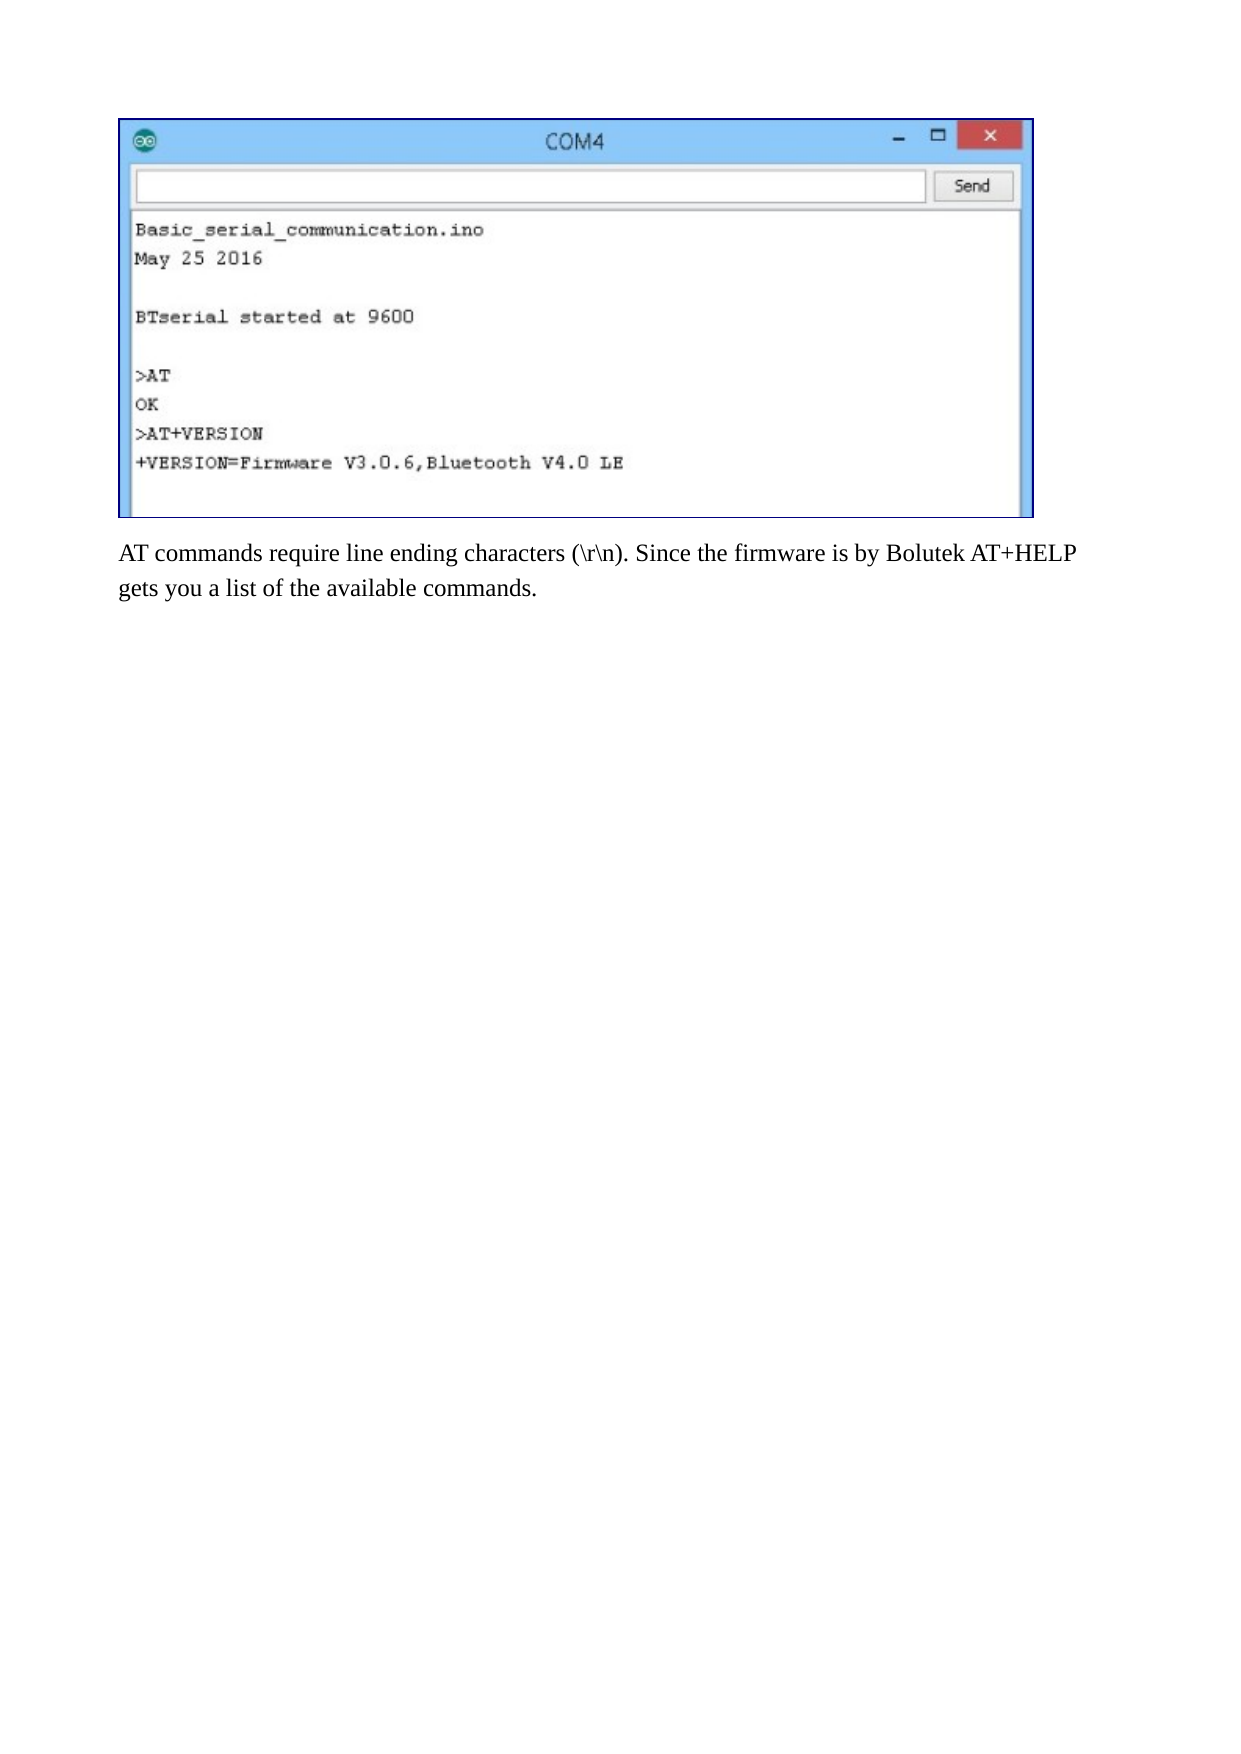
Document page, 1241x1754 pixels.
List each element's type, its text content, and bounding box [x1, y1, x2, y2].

picture [120, 120, 1032, 517]
text AT commands require line ending characters (\r\n). Since the firmware is by Bolutek AT+HELP gets you a list of the available commands. [118, 538, 1122, 602]
